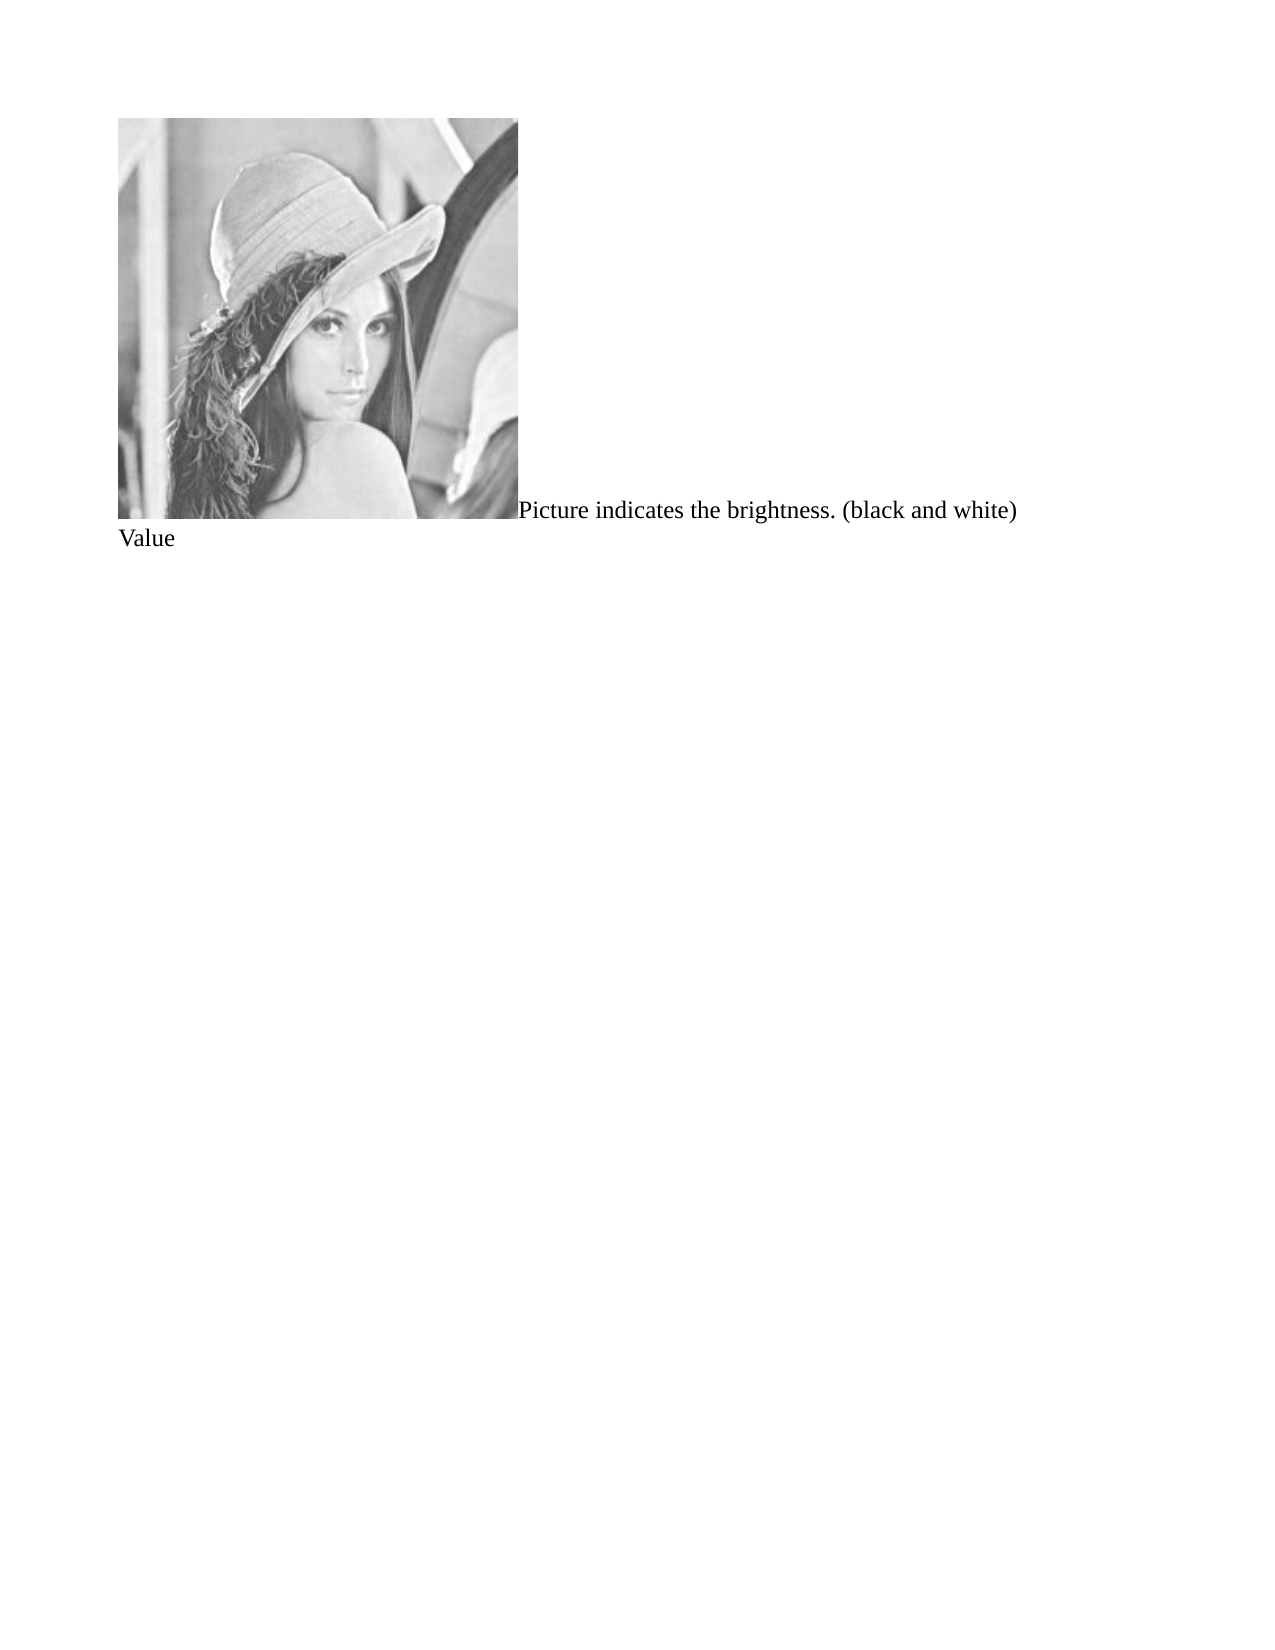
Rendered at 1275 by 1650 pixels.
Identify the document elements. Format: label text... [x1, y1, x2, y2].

text Picture indicates the brightness. (black and white) [118, 118, 1157, 523]
text Value [118, 523, 1157, 552]
picture [118, 118, 519, 519]
